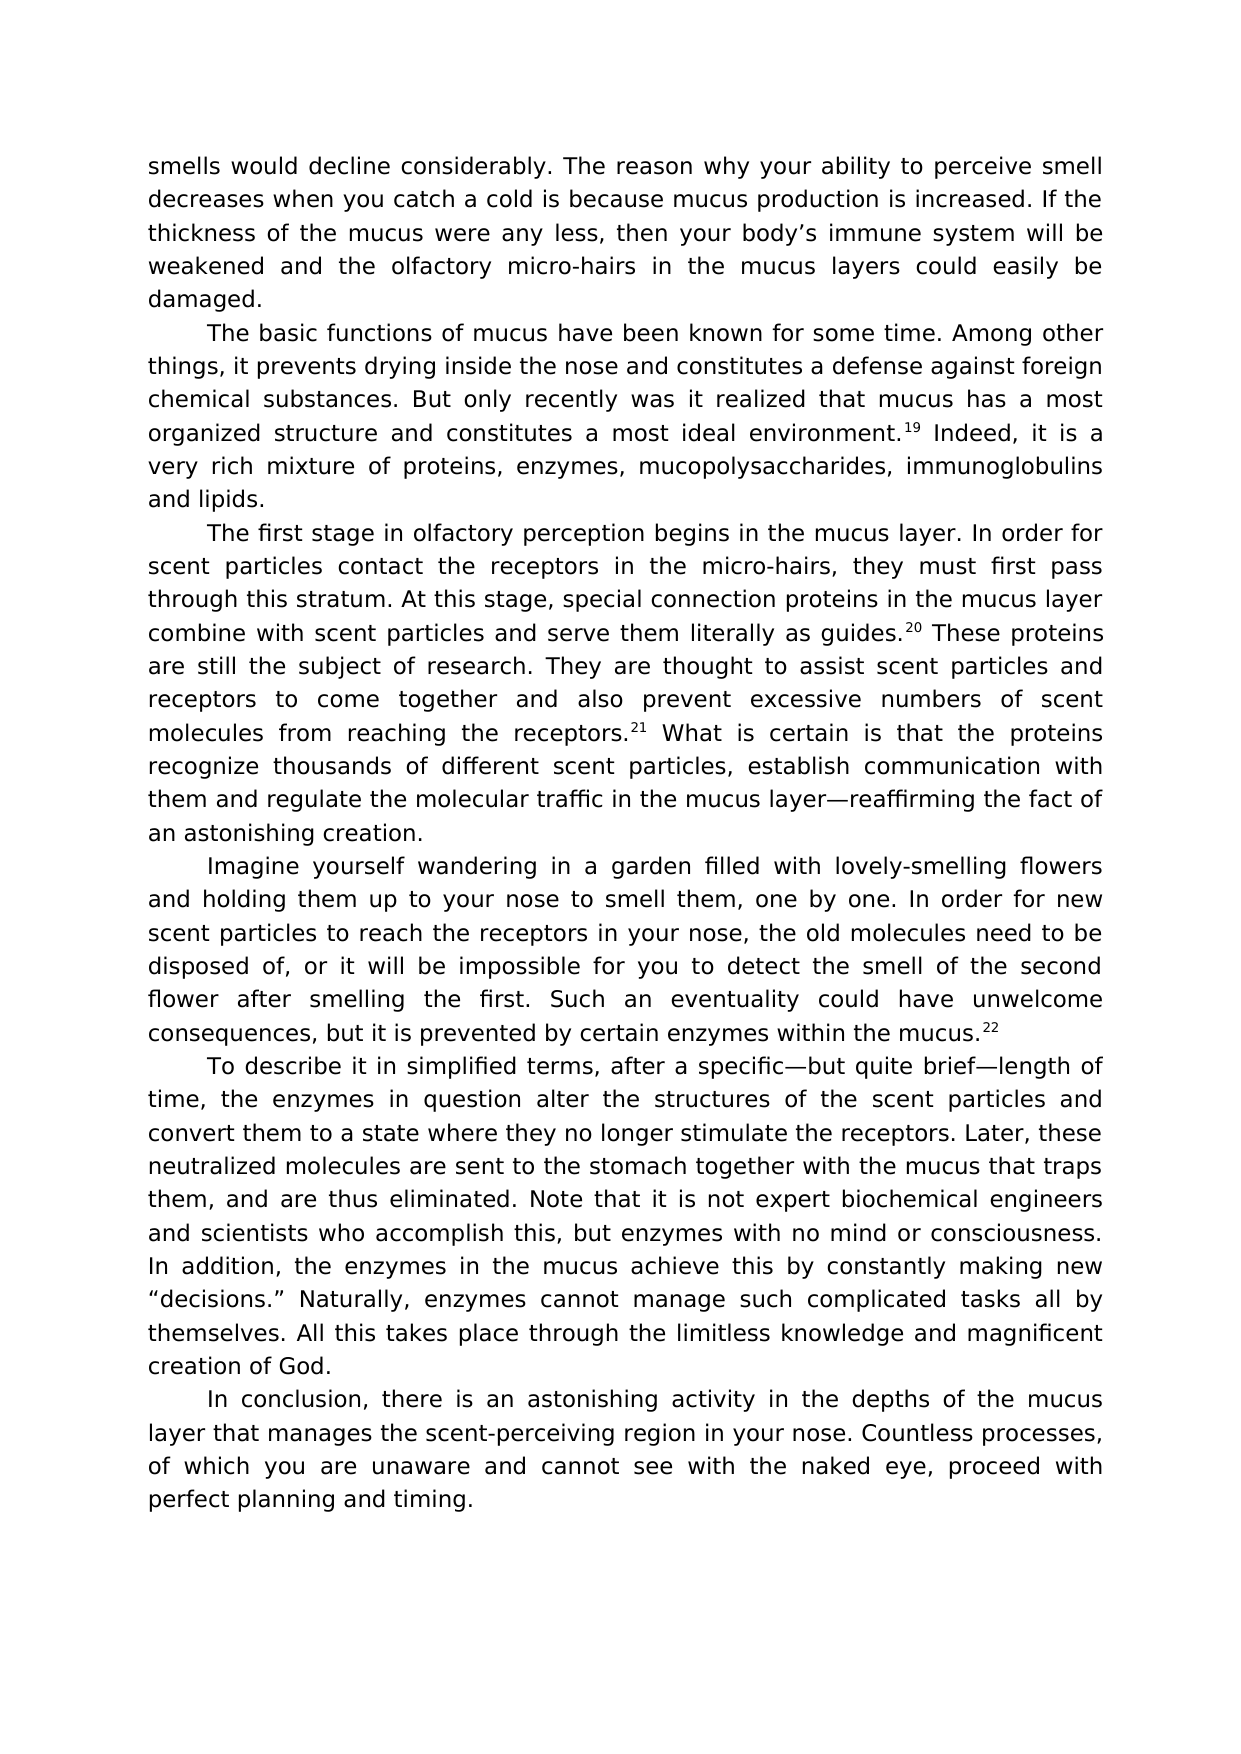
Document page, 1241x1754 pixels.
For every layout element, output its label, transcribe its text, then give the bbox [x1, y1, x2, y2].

text smells would decline considerably. The reason why your ability to perceive smell decreases when you catch a cold is because mucus production is increased. If the thickness of the mucus were any less, then your body’s immune system will be weakened and the olfactory micro-hairs in the mucus layers could easily be damaged. [148, 148, 1104, 314]
text Imagine yourself wandering in a garden filled with lovely-smelling flowers and holding them up to your nose to smell them, one by one. In order for new scent particles to reach the receptors in your nose, the old molecules need to be disposed of, or it will be impossible for you to detect the smell of the second flower after smelling the first. Such an eventuality could have unwelcome consequences, but it is prevented by certain enzymes within the mucus. [148, 848, 1104, 1048]
text In conclusion, there is an astonishing activity in the depths of the mucus layer that manages the scent-perceiving region in your nose. Countless processes, of which you are unaware and cannot see with the naked eye, proceed with perfect planning and timing. [148, 1381, 1104, 1514]
text The basic functions of mucus have been known for some time. Among other things, it prevents drying inside the nose and constitutes a defense against foreign chemical substances. But only recently was it realized that mucus has a most organized structure and constitutes a most ideal environment. Indeed, it is a very rich mixture of proteins, enzymes, mucopolysaccharides, immunoglobulins and lipids. [148, 314, 1104, 514]
text The first stage in olfactory perception begins in the mucus layer. In order for scent particles contact the receptors in the micro-hairs, they must first pass through this stratum. At this stage, special connection proteins in the mucus layer combine with scent particles and serve them literally as guides. These proteins are still the subject of research. They are thought to assist scent particles and receptors to come together and also prevent excessive numbers of scent molecules from reaching the receptors. What is certain is that the proteins recognize thousands of different scent particles, establish communication with them and regulate the molecular traffic in the mucus layer—reaffirming the fact of an astonishing creation. [148, 514, 1104, 848]
text To describe it in simplified terms, after a specific—but quite brief—length of time, the enzymes in question alter the structures of the scent particles and convert them to a state where they no longer stimulate the receptors. Later, these neutralized molecules are sent to the stomach together with the mucus that traps them, and are thus eliminated. Note that it is not expert biochemical engineers and scientists who accomplish this, but enzymes with no mind or consciousness. In addition, the enzymes in the mucus achieve this by constantly making new “decisions.” Naturally, enzymes cannot manage such complicated tasks all by themselves. All this takes place through the limitless knowledge and magnificent creation of God. [148, 1048, 1104, 1381]
